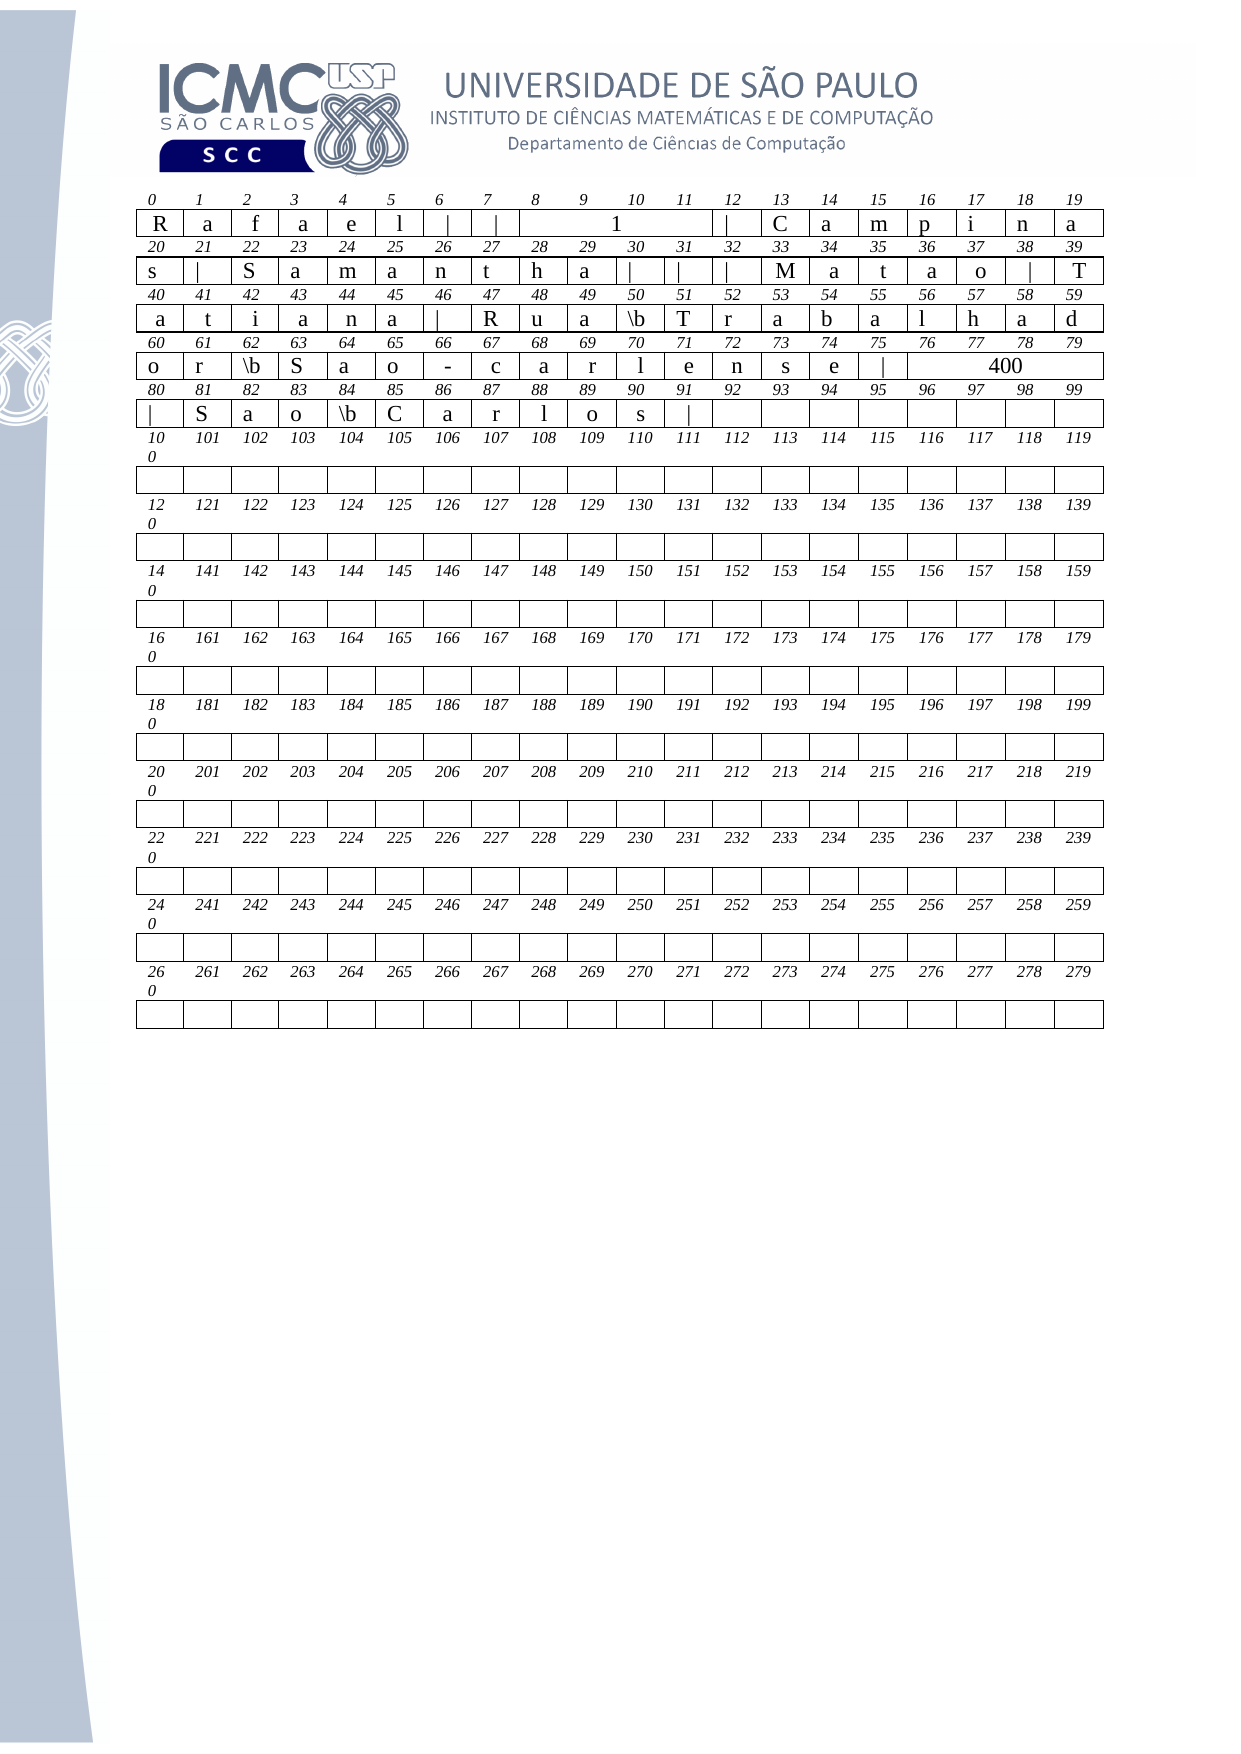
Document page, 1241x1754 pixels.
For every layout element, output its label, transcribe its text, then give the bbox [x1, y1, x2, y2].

table_cell a [810, 210, 858, 236]
table_cell u [520, 305, 567, 331]
table_cell 122 [231, 494, 279, 533]
table_cell t [472, 258, 519, 284]
table_cell [908, 601, 956, 627]
table_cell 232 [713, 828, 761, 867]
table_cell 147 [472, 561, 520, 599]
table_header 14 [810, 190, 858, 209]
table_cell [184, 601, 231, 627]
table_cell 29 [568, 237, 616, 256]
table_cell 68 [520, 333, 568, 352]
table_cell 208 [520, 761, 568, 800]
table_cell [232, 801, 278, 827]
table_cell 276 [907, 962, 956, 1000]
table_cell a [279, 305, 327, 331]
table_cell 273 [761, 962, 809, 1000]
table_cell 197 [956, 695, 1005, 733]
table_cell [908, 734, 956, 760]
table_cell l [376, 210, 423, 236]
table_cell [665, 734, 712, 760]
table_cell [520, 667, 567, 694]
table_header 6 [424, 190, 472, 209]
table_cell [1006, 534, 1054, 560]
table_cell [810, 534, 858, 560]
table_cell 41 [184, 285, 231, 304]
table_cell [908, 868, 956, 894]
table_cell 247 [472, 895, 520, 933]
table_cell [424, 1001, 471, 1027]
table_cell a [328, 353, 375, 379]
table_cell a [376, 258, 423, 284]
table_cell 162 [231, 628, 279, 666]
table_cell 176 [907, 628, 956, 666]
table_cell [617, 801, 664, 827]
table_cell [1006, 734, 1054, 760]
table_cell l [617, 353, 664, 379]
table_cell 76 [907, 333, 956, 352]
table_header 17 [956, 190, 1005, 209]
table_cell [859, 534, 907, 560]
table_cell [713, 1001, 761, 1027]
table_cell [520, 801, 567, 827]
table_cell [1006, 601, 1054, 627]
table_cell 45 [376, 285, 423, 304]
table_cell 216 [907, 761, 956, 800]
table_cell [908, 534, 956, 560]
table_cell r [472, 400, 519, 427]
table_cell 87 [472, 380, 520, 399]
table_cell 132 [713, 494, 761, 533]
table_cell [424, 601, 471, 627]
table_cell [184, 734, 231, 760]
table_cell [1006, 467, 1054, 493]
table_cell [184, 934, 231, 961]
table_cell [908, 667, 956, 694]
table_cell 400 [908, 353, 1103, 379]
table_cell b [810, 305, 858, 331]
table_cell 184 [327, 695, 376, 733]
table_cell [376, 934, 423, 961]
table_cell 35 [859, 237, 907, 256]
table_cell 109 [568, 428, 616, 466]
table_cell [184, 1001, 231, 1027]
table_cell | [184, 258, 231, 284]
table_cell 53 [761, 285, 809, 304]
table_cell [137, 868, 183, 894]
table_cell R [472, 305, 519, 331]
table_cell 81 [184, 380, 231, 399]
table_cell [665, 667, 712, 694]
table_cell 86 [424, 380, 472, 399]
table_cell [859, 400, 907, 427]
table_cell 69 [568, 333, 616, 352]
table_cell 99 [1054, 380, 1104, 399]
table_cell [762, 400, 809, 427]
table_cell [184, 868, 231, 894]
table_cell | [665, 400, 712, 427]
table_cell [328, 734, 375, 760]
table_cell [328, 801, 375, 827]
table_cell 221 [184, 828, 231, 867]
table_cell [520, 868, 567, 894]
table_cell 119 [1054, 428, 1104, 466]
table_cell 28 [520, 237, 568, 256]
table_cell [1006, 934, 1054, 961]
table_cell a [279, 210, 327, 236]
table_cell [137, 667, 183, 694]
table_cell 56 [907, 285, 956, 304]
table_cell [762, 667, 809, 694]
table_cell [859, 934, 907, 961]
table_cell 183 [279, 695, 327, 733]
table_cell 224 [327, 828, 376, 867]
table_cell s [617, 400, 664, 427]
table_cell 206 [424, 761, 472, 800]
table_cell [859, 601, 907, 627]
table_cell 261 [184, 962, 231, 1000]
table_cell 80 [136, 380, 184, 399]
table_cell [713, 601, 761, 627]
table_cell [713, 667, 761, 694]
table_header 10 [616, 190, 665, 209]
table_cell 265 [376, 962, 423, 1000]
table_cell 170 [616, 628, 665, 666]
table_cell a [1055, 210, 1103, 236]
table_cell - [424, 353, 471, 379]
table_cell [665, 868, 712, 894]
table_cell 48 [520, 285, 568, 304]
table_cell 239 [1054, 828, 1104, 867]
table_cell [1055, 400, 1103, 427]
table_cell l [908, 305, 956, 331]
table_cell 32 [713, 237, 761, 256]
table_cell 264 [327, 962, 376, 1000]
table_cell 223 [279, 828, 327, 867]
table_cell [472, 601, 519, 627]
table_cell 55 [859, 285, 907, 304]
table_cell [1055, 934, 1103, 961]
table_cell 277 [956, 962, 1005, 1000]
table_cell [568, 1001, 616, 1027]
table_cell 196 [907, 695, 956, 733]
table_cell 228 [520, 828, 568, 867]
table_cell [137, 934, 183, 961]
table_cell [665, 801, 712, 827]
table_header 2 [231, 190, 279, 209]
table_cell 145 [376, 561, 423, 599]
table_cell [665, 1001, 712, 1027]
table_cell 70 [616, 333, 665, 352]
table_cell 22 [231, 237, 279, 256]
table_cell 113 [761, 428, 809, 466]
table_cell o [137, 353, 183, 379]
table_cell m [859, 210, 907, 236]
table_cell 120 [136, 494, 184, 533]
table_cell [617, 534, 664, 560]
table_cell [520, 467, 567, 493]
table_cell [1055, 667, 1103, 694]
table_cell [184, 467, 231, 493]
table_cell 155 [859, 561, 907, 599]
table_cell [376, 534, 423, 560]
table_cell [279, 934, 327, 961]
table_cell | [424, 210, 471, 236]
table_cell [328, 601, 375, 627]
table_cell [328, 534, 375, 560]
table_cell 39 [1054, 237, 1104, 256]
table_cell 98 [1005, 380, 1054, 399]
table_cell [184, 667, 231, 694]
table_cell 157 [956, 561, 1005, 599]
table_cell | [424, 305, 471, 331]
table_cell [472, 534, 519, 560]
table_cell m [328, 258, 375, 284]
table_header 0 [136, 190, 184, 209]
table_cell 107 [472, 428, 520, 466]
table_cell 152 [713, 561, 761, 599]
table_cell 211 [665, 761, 713, 800]
table_cell 262 [231, 962, 279, 1000]
table_cell 267 [472, 962, 520, 1000]
table_cell 84 [327, 380, 376, 399]
table_cell | [1006, 258, 1054, 284]
table_cell 279 [1054, 962, 1104, 1000]
table_cell 270 [616, 962, 665, 1000]
table_cell C [762, 210, 809, 236]
table_cell [376, 601, 423, 627]
table_cell [1055, 868, 1103, 894]
table_cell 225 [376, 828, 423, 867]
table_cell 199 [1054, 695, 1104, 733]
table_cell [568, 467, 616, 493]
table_cell [424, 467, 471, 493]
table_cell [137, 601, 183, 627]
table_cell 123 [279, 494, 327, 533]
table_cell 116 [907, 428, 956, 466]
table_cell 161 [184, 628, 231, 666]
table_cell [279, 667, 327, 694]
table_cell S [279, 353, 327, 379]
table_cell 217 [956, 761, 1005, 800]
table_cell 159 [1054, 561, 1104, 599]
table_cell 52 [713, 285, 761, 304]
table_cell [665, 934, 712, 961]
table_cell [424, 801, 471, 827]
table_header 3 [279, 190, 327, 209]
table_cell [665, 534, 712, 560]
table_cell [859, 467, 907, 493]
table_cell 233 [761, 828, 809, 867]
table_cell 269 [568, 962, 616, 1000]
table_cell 193 [761, 695, 809, 733]
table_cell | [665, 258, 712, 284]
table_cell 78 [1005, 333, 1054, 352]
table_cell [279, 467, 327, 493]
table_cell 200 [136, 761, 184, 800]
table_cell 172 [713, 628, 761, 666]
table_cell 268 [520, 962, 568, 1000]
table_cell 37 [956, 237, 1005, 256]
table_cell 95 [859, 380, 907, 399]
table_header 15 [859, 190, 907, 209]
table_cell 257 [956, 895, 1005, 933]
table_cell 194 [810, 695, 858, 733]
table_cell [328, 467, 375, 493]
table_cell 240 [136, 895, 184, 933]
table_cell [617, 734, 664, 760]
table_cell 255 [859, 895, 907, 933]
table_cell [424, 868, 471, 894]
table_cell 36 [907, 237, 956, 256]
table_cell 104 [327, 428, 376, 466]
table_cell 238 [1005, 828, 1054, 867]
table_cell e [810, 353, 858, 379]
table_cell \b [617, 305, 664, 331]
table_cell 114 [810, 428, 858, 466]
table_cell [957, 934, 1005, 961]
table_cell r [184, 353, 231, 379]
table_cell 158 [1005, 561, 1054, 599]
table_cell [1006, 400, 1054, 427]
table_header 11 [665, 190, 713, 209]
table_cell 167 [472, 628, 520, 666]
table_cell 54 [810, 285, 858, 304]
table_cell 149 [568, 561, 616, 599]
table_cell 73 [761, 333, 809, 352]
table_cell [1055, 601, 1103, 627]
table_cell c [472, 353, 519, 379]
table_cell 250 [616, 895, 665, 933]
table_cell 198 [1005, 695, 1054, 733]
table_cell 218 [1005, 761, 1054, 800]
table_cell 242 [231, 895, 279, 933]
table_cell 177 [956, 628, 1005, 666]
table_cell a [568, 305, 616, 331]
table_cell 213 [761, 761, 809, 800]
table_cell | [859, 353, 907, 379]
table_cell r [713, 305, 761, 331]
table_cell 127 [472, 494, 520, 533]
table_cell [232, 934, 278, 961]
table_cell 234 [810, 828, 858, 867]
table_cell [617, 1001, 664, 1027]
table_cell 136 [907, 494, 956, 533]
table_cell [1006, 868, 1054, 894]
table_cell [617, 868, 664, 894]
table_cell [908, 467, 956, 493]
table_cell 187 [472, 695, 520, 733]
table_cell 121 [184, 494, 231, 533]
table_cell 112 [713, 428, 761, 466]
table_cell [762, 734, 809, 760]
table_cell [713, 934, 761, 961]
table_cell 201 [184, 761, 231, 800]
table_cell 27 [472, 237, 520, 256]
table_cell 117 [956, 428, 1005, 466]
table_cell [810, 667, 858, 694]
table_cell 171 [665, 628, 713, 666]
table_cell i [232, 305, 278, 331]
table_cell 180 [136, 695, 184, 733]
table_header 12 [713, 190, 761, 209]
table_cell [617, 467, 664, 493]
table_cell a [810, 258, 858, 284]
table_cell 72 [713, 333, 761, 352]
table_cell [665, 467, 712, 493]
table_cell [568, 667, 616, 694]
table_cell 115 [859, 428, 907, 466]
table_cell [1006, 1001, 1054, 1027]
table_cell 146 [424, 561, 472, 599]
table_cell a [908, 258, 956, 284]
table_cell 271 [665, 962, 713, 1000]
table_cell 43 [279, 285, 327, 304]
table_cell 260 [136, 962, 184, 1000]
table_cell 186 [424, 695, 472, 733]
table_cell 272 [713, 962, 761, 1000]
table_cell 38 [1005, 237, 1054, 256]
table_cell 227 [472, 828, 520, 867]
table_cell [713, 400, 761, 427]
table_cell [232, 734, 278, 760]
table_cell [472, 801, 519, 827]
table_cell [137, 467, 183, 493]
table_cell [232, 467, 278, 493]
table_cell h [520, 258, 567, 284]
table_cell a [137, 305, 183, 331]
table_cell [472, 934, 519, 961]
table_cell o [957, 258, 1005, 284]
table_cell t [859, 258, 907, 284]
table_cell [279, 734, 327, 760]
table_cell 215 [859, 761, 907, 800]
table_cell [810, 1001, 858, 1027]
table_cell [762, 601, 809, 627]
table_cell 174 [810, 628, 858, 666]
table_cell S [184, 400, 231, 427]
table_cell [762, 467, 809, 493]
table_cell 241 [184, 895, 231, 933]
table_cell 101 [184, 428, 231, 466]
table_cell 275 [859, 962, 907, 1000]
table_cell [810, 801, 858, 827]
table_cell 66 [424, 333, 472, 352]
table_cell 50 [616, 285, 665, 304]
table_cell 97 [956, 380, 1005, 399]
table_cell 222 [231, 828, 279, 867]
table_cell 60 [136, 333, 184, 352]
table_cell 165 [376, 628, 423, 666]
table_cell a [279, 258, 327, 284]
table_cell 59 [1054, 285, 1104, 304]
table_cell 256 [907, 895, 956, 933]
table_cell [424, 534, 471, 560]
table_cell 131 [665, 494, 713, 533]
table_cell e [665, 353, 712, 379]
table_cell 248 [520, 895, 568, 933]
table_cell [232, 667, 278, 694]
table_cell 34 [810, 237, 858, 256]
table_cell a [232, 400, 278, 427]
table_cell [957, 868, 1005, 894]
table_cell 190 [616, 695, 665, 733]
table_cell [957, 467, 1005, 493]
table_cell 154 [810, 561, 858, 599]
table_cell t [184, 305, 231, 331]
table_header 7 [472, 190, 520, 209]
table_cell [232, 1001, 278, 1027]
table_cell 266 [424, 962, 472, 1000]
table_cell 96 [907, 380, 956, 399]
table_cell [810, 400, 858, 427]
table_cell 126 [424, 494, 472, 533]
table_cell 220 [136, 828, 184, 867]
picture [0, 10, 1196, 1744]
table_cell 235 [859, 828, 907, 867]
table_cell [568, 934, 616, 961]
table_cell [424, 934, 471, 961]
table_cell [713, 801, 761, 827]
table_cell [376, 467, 423, 493]
table_cell 278 [1005, 962, 1054, 1000]
table_cell [137, 1001, 183, 1027]
table_cell 153 [761, 561, 809, 599]
table_cell 137 [956, 494, 1005, 533]
table_cell [713, 868, 761, 894]
table_cell [472, 868, 519, 894]
table_cell C [376, 400, 423, 427]
table_cell [957, 534, 1005, 560]
table_cell a [520, 353, 567, 379]
table_cell [1055, 1001, 1103, 1027]
table_cell [713, 534, 761, 560]
table_cell [328, 1001, 375, 1027]
table_cell 103 [279, 428, 327, 466]
table_cell [810, 734, 858, 760]
table_cell o [376, 353, 423, 379]
table_cell 249 [568, 895, 616, 933]
table_cell 258 [1005, 895, 1054, 933]
table_cell 20 [136, 237, 184, 256]
table_cell | [713, 258, 761, 284]
table_cell 203 [279, 761, 327, 800]
table_cell [762, 534, 809, 560]
table_cell 47 [472, 285, 520, 304]
table_cell n [424, 258, 471, 284]
table_cell [908, 934, 956, 961]
table_cell [520, 534, 567, 560]
table_cell 169 [568, 628, 616, 666]
table_header 18 [1005, 190, 1054, 209]
table_cell 24 [327, 237, 376, 256]
table_cell 166 [424, 628, 472, 666]
table_cell 182 [231, 695, 279, 733]
table_cell [810, 868, 858, 894]
table_cell 82 [231, 380, 279, 399]
table_cell 77 [956, 333, 1005, 352]
table_cell 44 [327, 285, 376, 304]
table_cell [424, 734, 471, 760]
table_cell [137, 801, 183, 827]
table_cell [908, 400, 956, 427]
table_cell [568, 534, 616, 560]
table_header 16 [907, 190, 956, 209]
table_cell [617, 934, 664, 961]
table_cell 93 [761, 380, 809, 399]
table_cell 75 [859, 333, 907, 352]
table_cell [617, 667, 664, 694]
table_cell 195 [859, 695, 907, 733]
table_cell 160 [136, 628, 184, 666]
table_cell [859, 1001, 907, 1027]
table_cell 135 [859, 494, 907, 533]
table_cell 151 [665, 561, 713, 599]
table_cell [908, 801, 956, 827]
table_cell 175 [859, 628, 907, 666]
table_cell [957, 801, 1005, 827]
table_cell 125 [376, 494, 423, 533]
table_cell 188 [520, 695, 568, 733]
table_cell 226 [424, 828, 472, 867]
table_cell 118 [1005, 428, 1054, 466]
table_cell [376, 667, 423, 694]
table_cell 33 [761, 237, 809, 256]
table_header 4 [327, 190, 376, 209]
table_cell [472, 467, 519, 493]
table_cell 274 [810, 962, 858, 1000]
table_cell 61 [184, 333, 231, 352]
table_cell 138 [1005, 494, 1054, 533]
table_cell 246 [424, 895, 472, 933]
table_cell [617, 601, 664, 627]
table_cell S [232, 258, 278, 284]
table_cell 148 [520, 561, 568, 599]
table_cell [328, 934, 375, 961]
table_cell 88 [520, 380, 568, 399]
table_cell 130 [616, 494, 665, 533]
table_cell [520, 734, 567, 760]
table_cell [762, 868, 809, 894]
table_cell 42 [231, 285, 279, 304]
table_cell 229 [568, 828, 616, 867]
table_cell 91 [665, 380, 713, 399]
table_cell 219 [1054, 761, 1104, 800]
table_cell [568, 601, 616, 627]
table_cell \b [232, 353, 278, 379]
table_cell 263 [279, 962, 327, 1000]
table_cell [957, 734, 1005, 760]
table_cell 230 [616, 828, 665, 867]
table_cell 51 [665, 285, 713, 304]
table_cell T [665, 305, 712, 331]
table_cell [1055, 734, 1103, 760]
table_cell 259 [1054, 895, 1104, 933]
table_cell 83 [279, 380, 327, 399]
table_cell 65 [376, 333, 423, 352]
table_cell 142 [231, 561, 279, 599]
table_cell | [137, 400, 183, 427]
table_cell [568, 734, 616, 760]
table_cell [279, 1001, 327, 1027]
table_cell 179 [1054, 628, 1104, 666]
table_cell a [859, 305, 907, 331]
table_cell 85 [376, 380, 423, 399]
table_cell [279, 534, 327, 560]
table_cell [520, 1001, 567, 1027]
table_cell 26 [424, 237, 472, 256]
table_cell [568, 868, 616, 894]
table_cell T [1055, 258, 1103, 284]
table_cell 63 [279, 333, 327, 352]
table_cell 191 [665, 695, 713, 733]
table_header 9 [568, 190, 616, 209]
table_cell 129 [568, 494, 616, 533]
table_cell n [713, 353, 761, 379]
table_cell [520, 601, 567, 627]
table_cell n [328, 305, 375, 331]
table_cell [859, 801, 907, 827]
table_cell [279, 801, 327, 827]
table_cell 164 [327, 628, 376, 666]
table_cell 243 [279, 895, 327, 933]
table_cell a [568, 258, 616, 284]
table_cell [908, 1001, 956, 1027]
table_cell i [957, 210, 1005, 236]
table_cell 178 [1005, 628, 1054, 666]
table_cell 254 [810, 895, 858, 933]
table_cell 100 [136, 428, 184, 466]
table_cell | [713, 210, 761, 236]
table_cell 79 [1054, 333, 1104, 352]
table_cell 134 [810, 494, 858, 533]
table_cell 236 [907, 828, 956, 867]
table_cell [762, 801, 809, 827]
table_cell [184, 801, 231, 827]
table_cell 185 [376, 695, 423, 733]
table_cell [232, 601, 278, 627]
table_cell 133 [761, 494, 809, 533]
table_cell 23 [279, 237, 327, 256]
table_cell [376, 1001, 423, 1027]
table_cell 49 [568, 285, 616, 304]
table_cell 58 [1005, 285, 1054, 304]
table_cell e [328, 210, 375, 236]
table_cell M [762, 258, 809, 284]
table_cell \b [328, 400, 375, 427]
table_cell 251 [665, 895, 713, 933]
table_cell [472, 734, 519, 760]
table_cell 25 [376, 237, 423, 256]
table_cell 57 [956, 285, 1005, 304]
table_cell 89 [568, 380, 616, 399]
table_cell | [472, 210, 519, 236]
table_cell [1055, 534, 1103, 560]
table_cell 106 [424, 428, 472, 466]
table_header 19 [1054, 190, 1104, 209]
table_cell 108 [520, 428, 568, 466]
table_header 5 [376, 190, 423, 209]
table_cell 156 [907, 561, 956, 599]
table_cell 209 [568, 761, 616, 800]
table_header 8 [520, 190, 568, 209]
table_cell [957, 667, 1005, 694]
table_cell [568, 801, 616, 827]
table_cell a [424, 400, 471, 427]
table_cell a [376, 305, 423, 331]
table_cell [1055, 467, 1103, 493]
table_cell l [520, 400, 567, 427]
table_cell 64 [327, 333, 376, 352]
table_cell 237 [956, 828, 1005, 867]
table_cell [859, 734, 907, 760]
table_cell [232, 534, 278, 560]
table_cell 110 [616, 428, 665, 466]
table_cell 102 [231, 428, 279, 466]
table_cell [1006, 667, 1054, 694]
table_cell 205 [376, 761, 423, 800]
table_header 1 [184, 190, 231, 209]
table_cell 111 [665, 428, 713, 466]
table_cell [859, 667, 907, 694]
table_cell [328, 667, 375, 694]
table_cell | [617, 258, 664, 284]
table_cell 181 [184, 695, 231, 733]
table_cell 140 [136, 561, 184, 599]
table_cell 189 [568, 695, 616, 733]
table_cell [665, 601, 712, 627]
table_cell 31 [665, 237, 713, 256]
table_cell s [137, 258, 183, 284]
table_cell [859, 868, 907, 894]
table_cell R [137, 210, 183, 236]
table_cell [279, 601, 327, 627]
table_cell [810, 467, 858, 493]
table_cell [713, 467, 761, 493]
table_cell 92 [713, 380, 761, 399]
table_cell [1006, 801, 1054, 827]
table_cell [1055, 801, 1103, 827]
table_cell 90 [616, 380, 665, 399]
table_cell [472, 667, 519, 694]
table_cell n [1006, 210, 1054, 236]
table_cell 150 [616, 561, 665, 599]
table_cell 214 [810, 761, 858, 800]
table_cell 74 [810, 333, 858, 352]
table_cell 71 [665, 333, 713, 352]
table_cell a [1006, 305, 1054, 331]
table_cell f [232, 210, 278, 236]
table_cell 192 [713, 695, 761, 733]
table_cell 202 [231, 761, 279, 800]
table_cell a [762, 305, 809, 331]
table_cell 30 [616, 237, 665, 256]
table_cell 252 [713, 895, 761, 933]
table_cell 139 [1054, 494, 1104, 533]
table_cell [957, 601, 1005, 627]
table_cell [376, 868, 423, 894]
table_cell 124 [327, 494, 376, 533]
table_cell 40 [136, 285, 184, 304]
table_cell 105 [376, 428, 423, 466]
table_cell 168 [520, 628, 568, 666]
table_cell [713, 734, 761, 760]
table_cell [137, 734, 183, 760]
table_cell 62 [231, 333, 279, 352]
table_cell 245 [376, 895, 423, 933]
table_cell [810, 934, 858, 961]
table_cell p [908, 210, 956, 236]
table_cell 244 [327, 895, 376, 933]
table_cell a [184, 210, 231, 236]
table_cell 207 [472, 761, 520, 800]
table_cell 94 [810, 380, 858, 399]
table_cell [328, 868, 375, 894]
table_cell [472, 1001, 519, 1027]
table_cell 128 [520, 494, 568, 533]
table_cell 231 [665, 828, 713, 867]
table_cell 46 [424, 285, 472, 304]
table_cell 21 [184, 237, 231, 256]
table_cell [957, 1001, 1005, 1027]
table_cell 253 [761, 895, 809, 933]
table_cell 173 [761, 628, 809, 666]
table_cell [232, 868, 278, 894]
table_cell [376, 734, 423, 760]
table_cell [424, 667, 471, 694]
table_cell [376, 801, 423, 827]
table_cell 210 [616, 761, 665, 800]
table_cell 143 [279, 561, 327, 599]
table_cell 204 [327, 761, 376, 800]
table_cell [957, 400, 1005, 427]
table_cell [762, 1001, 809, 1027]
table_cell o [568, 400, 616, 427]
table_cell o [279, 400, 327, 427]
table_cell 141 [184, 561, 231, 599]
table_cell [279, 868, 327, 894]
table_cell [520, 934, 567, 961]
table_cell h [957, 305, 1005, 331]
table_cell r [568, 353, 616, 379]
table_cell [184, 534, 231, 560]
table_cell [810, 601, 858, 627]
table_cell [137, 534, 183, 560]
table_header 13 [761, 190, 809, 209]
table_cell 212 [713, 761, 761, 800]
table_cell d [1055, 305, 1103, 331]
table_cell 163 [279, 628, 327, 666]
table_cell 1 [520, 210, 712, 236]
table_cell [762, 934, 809, 961]
table_cell 144 [327, 561, 376, 599]
table_cell 67 [472, 333, 520, 352]
table_cell s [762, 353, 809, 379]
